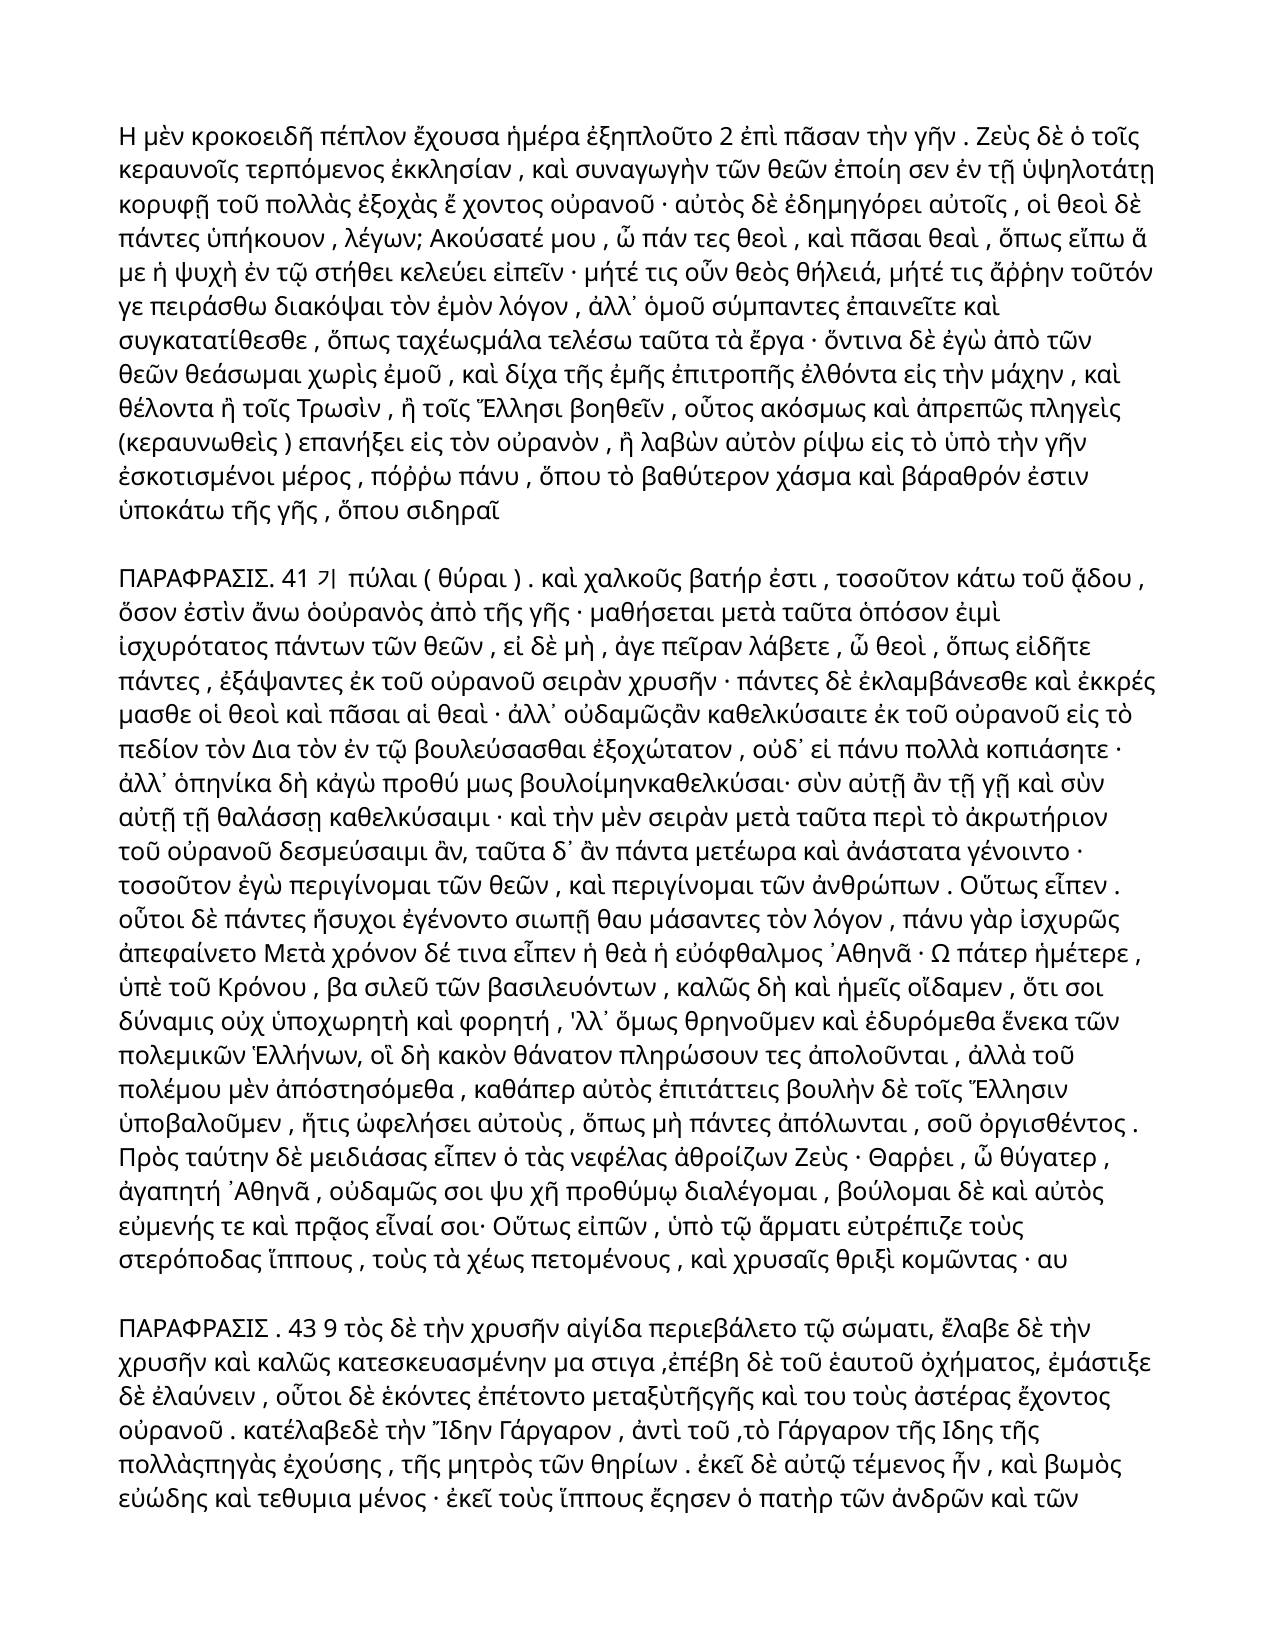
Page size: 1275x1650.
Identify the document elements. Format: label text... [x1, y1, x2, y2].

text ΠΑΡΑΦΡΑΣΙΣ . 43 9 τὸς δὲ τὴν χρυσῆν αἰγίδα περιεβάλετο τῷ σώματι, ἔλαβε δὲ τὴν χρυσῆν καὶ καλῶς κατεσκευασμένην μα στιγα ,ἐπέβη δὲ τοῦ ἑαυτοῦ ὀχήματος, ἐμάστιξε δὲ ἐλαύνειν , οὗτοι δὲ ἑκόντες ἐπέτοντο μεταξὺτῆςγῆς καὶ του τοὺς ἀστέρας ἔχοντος οὐρανοῦ . κατέλαβεδὲ τὴν Ἴδην Γάργαρον , ἀντὶ τοῦ ,τὸ Γάργαρον τῆς Ιδης τῆς πολλὰςπηγὰς ἐχούσης , τῆς μητρὸς τῶν θηρίων . ἐκεῖ δὲ αὐτῷ τέμενος ἦν , καὶ βωμὸς εὐώδης καὶ τεθυμια μένος · ἐκεῖ τοὺς ἵππους ἔςησεν ὁ πατὴρ τῶν ἀνδρῶν καὶ τῶν [118, 1310, 1157, 1515]
text ΠΑΡΑΦΡΑΣΙΣ. 41 기 πύλαι ( θύραι ) . καὶ χαλκοῦς βατήρ ἐστι , τοσοῦτον κάτω τοῦ ᾅδου , ὅσον ἐστὶν ἄνω ὁοὐρανὸς ἀπὸ τῆς γῆς · μαθήσεται μετὰ ταῦτα ὁπόσον ἐιμὶ ἰσχυρότατος πάντων τῶν θεῶν , εἰ δὲ μὴ , ἀγε πεῖραν λάβετε , ὦ θεοὶ , ὅπως εἰδῆτε πάντες , ἐξάψαντες ἐκ τοῦ οὐρανοῦ σειρὰν χρυσῆν · πάντες δὲ ἐκλαμβάνεσθε καὶ ἐκκρές μασθε οἱ θεοὶ καὶ πᾶσαι αἱ θεαὶ · ἀλλ᾿ οὐδαμῶςἂν καθελκύσαιτε ἐκ τοῦ οὐρανοῦ εἰς τὸ πεδίον τὸν Δια τὸν ἐν τῷ βουλεύσασθαι ἐξοχώτατον , οὐδ᾽ εἰ πάνυ πολλὰ κοπιάσητε · ἀλλ᾿ ὁπηνίκα δὴ κἀγὼ προθύ μως βουλοίμηνκαθελκύσαι· σὺν αὐτῇ ἂν τῇ γῇ καὶ σὺν αὐτῇ τῇ θαλάσσῃ καθελκύσαιμι · καὶ τὴν μὲν σειρὰν μετὰ ταῦτα περὶ τὸ ἀκρωτήριον τοῦ οὐρανοῦ δεσμεύσαιμι ἂν, ταῦτα δ᾽ ἂν πάντα μετέωρα καὶ ἀνάστατα γένοιντο · τοσοῦτον ἐγὼ περιγίνομαι τῶν θεῶν , καὶ περιγίνομαι τῶν ἀνθρώπων . Οὕτως εἶπεν . οὗτοι δὲ πάντες ἥσυχοι ἐγένοντο σιωπῇ θαυ μάσαντες τὸν λόγον , πάνυ γὰρ ἰσχυρῶς ἀπεφαίνετο Μετὰ χρόνον δέ τινα εἶπεν ἡ θεὰ ἡ εὐόφθαλμος ᾿Αθηνᾶ · Ω πάτερ ἡμέτερε , ὑπὲ τοῦ Κρόνου , βα σιλεῦ τῶν βασιλευόντων , καλῶς δὴ καὶ ἡμεῖς οἴδαμεν , ὅτι σοι δύναμις οὐχ ὑποχωρητὴ καὶ φορητή , 'λλ᾿ ὅμως θρηνοῦμεν καὶ ἐδυρόμεθα ἕνεκα τῶν πολεμικῶν Ἑλλήνων, οἳ δὴ κακὸν θάνατον πληρώσουν τες ἀπολοῦνται , ἀλλὰ τοῦ πολέμου μὲν ἀπόστησόμεθα , καθάπερ αὐτὸς ἐπιτάττεις βουλὴν δὲ τοῖς Ἕλλησιν ὑποβαλοῦμεν , ἥτις ὠφελήσει αὐτοὺς , ὅπως μὴ πάντες ἀπόλωνται , σοῦ ὀργισθέντος . Πρὸς ταύτην δὲ μειδιάσας εἶπεν ὁ τὰς νεφέλας ἀθροίζων Ζεὺς · Θαρῥει , ὦ θύγατερ , ἀγαπητή ᾿Αθηνᾶ , οὐδαμῶς σοι ψυ χῆ προθύμῳ διαλέγομαι , βούλομαι δὲ καὶ αὐτὸς εὐμενής τε καὶ πρᾷος εἶναί σοι· Οὕτως εἰπῶν , ὑπὸ τῷ ἅρματι εὐτρέπιζε τοὺς στερόποδας ἵππους , τοὺς τὰ χέως πετομένους , καὶ χρυσαῖς θριξὶ κομῶντας · αυ [118, 561, 1157, 1276]
text Η μὲν κροκοειδῆ πέπλον ἔχουσα ἡμέρα ἐξηπλοῦτο 2 ἐπὶ πᾶσαν τὴν γῆν . Ζεὺς δὲ ὁ τοῖς κεραυνοῖς τερπόμενος ἐκκλησίαν , καὶ συναγωγὴν τῶν θεῶν ἐποίη σεν ἐν τῇ ὑψηλοτάτῃ κορυφῇ τοῦ πολλὰς ἐξοχὰς ἔ χοντος οὐρανοῦ · αὐτὸς δὲ ἐδημηγόρει αὐτοῖς , οἱ θεοὶ δὲ πάντες ὑπήκουον , λέγων; Ακούσατέ μου , ὦ πάν τες θεοὶ , καὶ πᾶσαι θεαὶ , ὅπως εἴπω ἅ με ἡ ψυχὴ ἐν τῷ στήθει κελεύει εἰπεῖν · μήτέ τις οὖν θεὸς θήλειά, μήτέ τις ἄῤῥην τοῦτόν γε πειράσθω διακόψαι τὸν ἐμὸν λόγον , ἀλλ᾿ ὁμοῦ σύμπαντες ἐπαινεῖτε καὶ συγκατατίθεσθε , ὅπως ταχέωςμάλα τελέσω ταῦτα τὰ ἔργα · ὅντινα δὲ ἐγὼ ἀπὸ τῶν θεῶν θεάσωμαι χωρὶς ἐμοῦ , καὶ δίχα τῆς ἐμῆς ἐπιτροπῆς ἐλθόντα εἰς τὴν μάχην , καὶ θέλοντα ἢ τοῖς Τρωσὶν , ἢ τοῖς Ἕλλησι βοηθεῖν , οὗτος ακόσμως καὶ ἀπρεπῶς πληγεὶς (κεραυνωθεὶς ) επανήξει εἰς τὸν οὐρανὸν , ἢ λαβὼν αὐτὸν ρίψω εἰς τὸ ὑπὸ τὴν γῆν ἐσκοτισμένοι μέρος , πόῤῥω πάνυ , ὅπου τὸ βαθύτερον χάσμα καὶ βάραθρόν ἐστιν ὑποκάτω τῆς γῆς , ὅπου σιδηραῖ [118, 118, 1157, 527]
